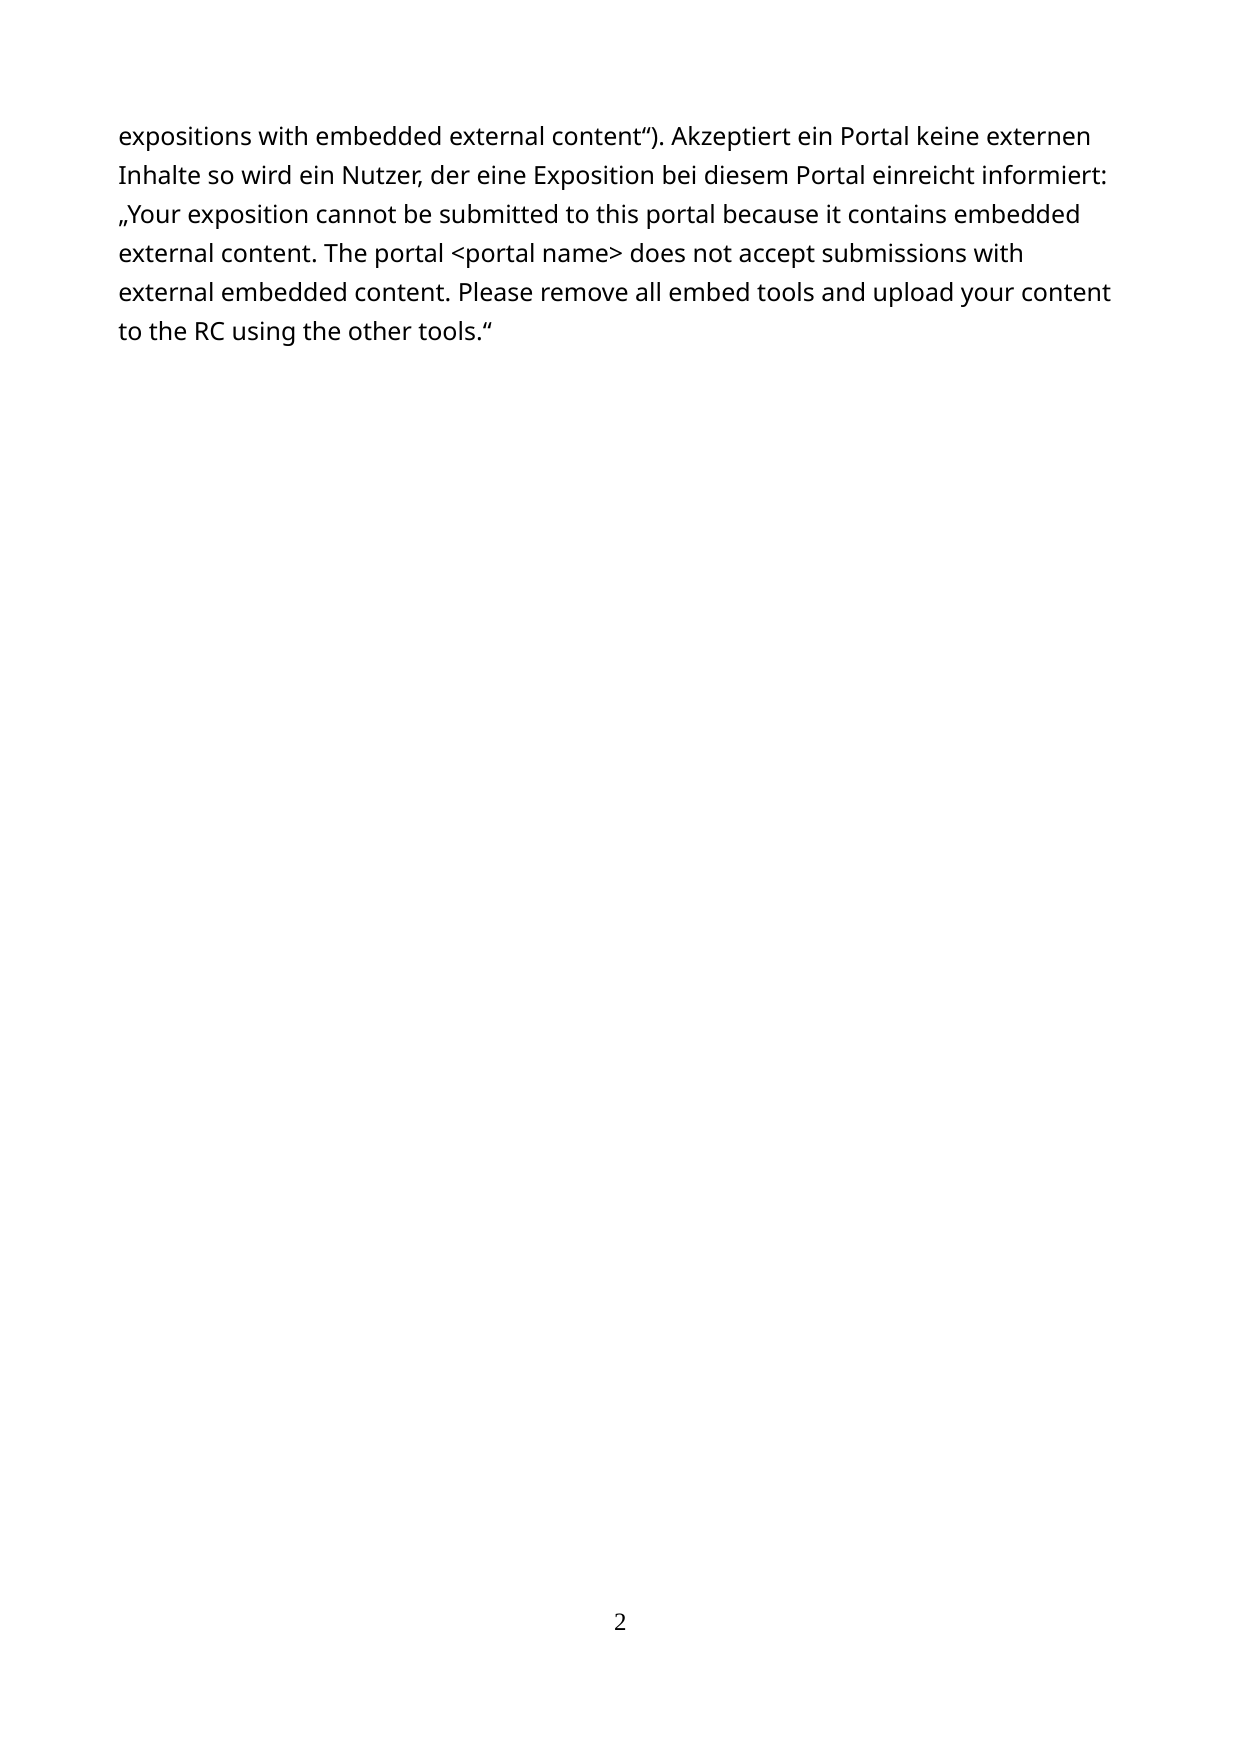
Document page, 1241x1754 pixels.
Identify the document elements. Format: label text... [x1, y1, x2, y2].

text expositions with embedded external content“). Akzeptiert ein Portal keine externen Inhalte so wird ein Nutzer, der eine Exposition bei diesem Portal einreicht informiert: „Your exposition cannot be submitted to this portal because it contains embedded external content. The portal <portal name> does not accept submissions with external embedded content. Please remove all embed tools and upload your content to the RC using the other tools.“ [118, 118, 1122, 348]
